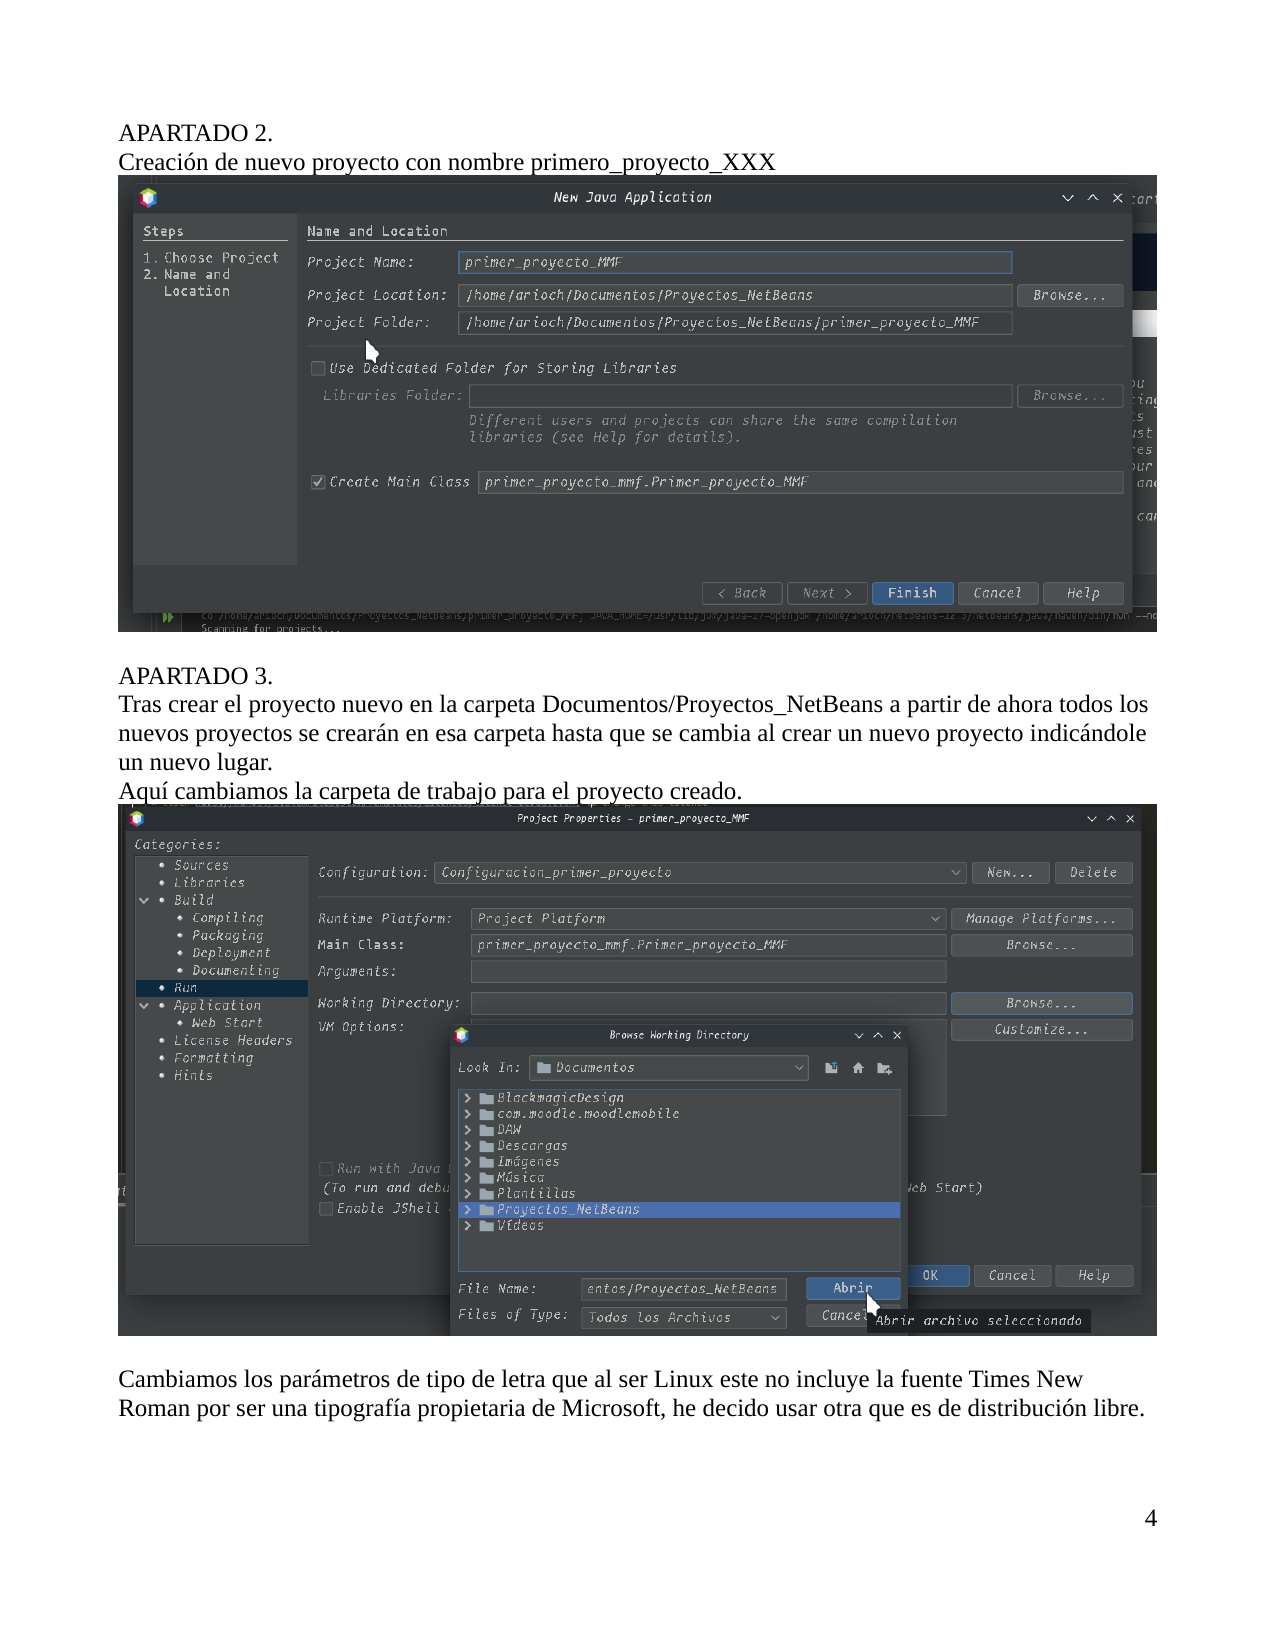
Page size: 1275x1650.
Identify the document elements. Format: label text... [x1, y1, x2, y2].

text APARTADO 2. [118, 118, 1157, 147]
text Cambiamos los parámetros de tipo de letra que al ser Linux este no incluye la fuente Times New Roman por ser una tipografía propietaria de Microsoft, he decido usar otra que es de distribución libre. [118, 1364, 1157, 1422]
picture [118, 175, 1157, 632]
text Creación de nuevo proyecto con nombre primero_proyecto_XXX [118, 147, 1157, 175]
text Tras crear el proyecto nuevo en la carpeta Documentos/Proyectos_NetBeans a partir de ahora todos los nuevos proyectos se crearán en esa carpeta hasta que se cambia al crear un nuevo proyecto indicándole un nuevo lugar. [118, 689, 1157, 776]
text Aquí cambiamos la carpeta de trabajo para el proyecto creado. [118, 776, 1157, 804]
text APARTADO 3. [118, 661, 1157, 689]
picture [118, 804, 1157, 1336]
